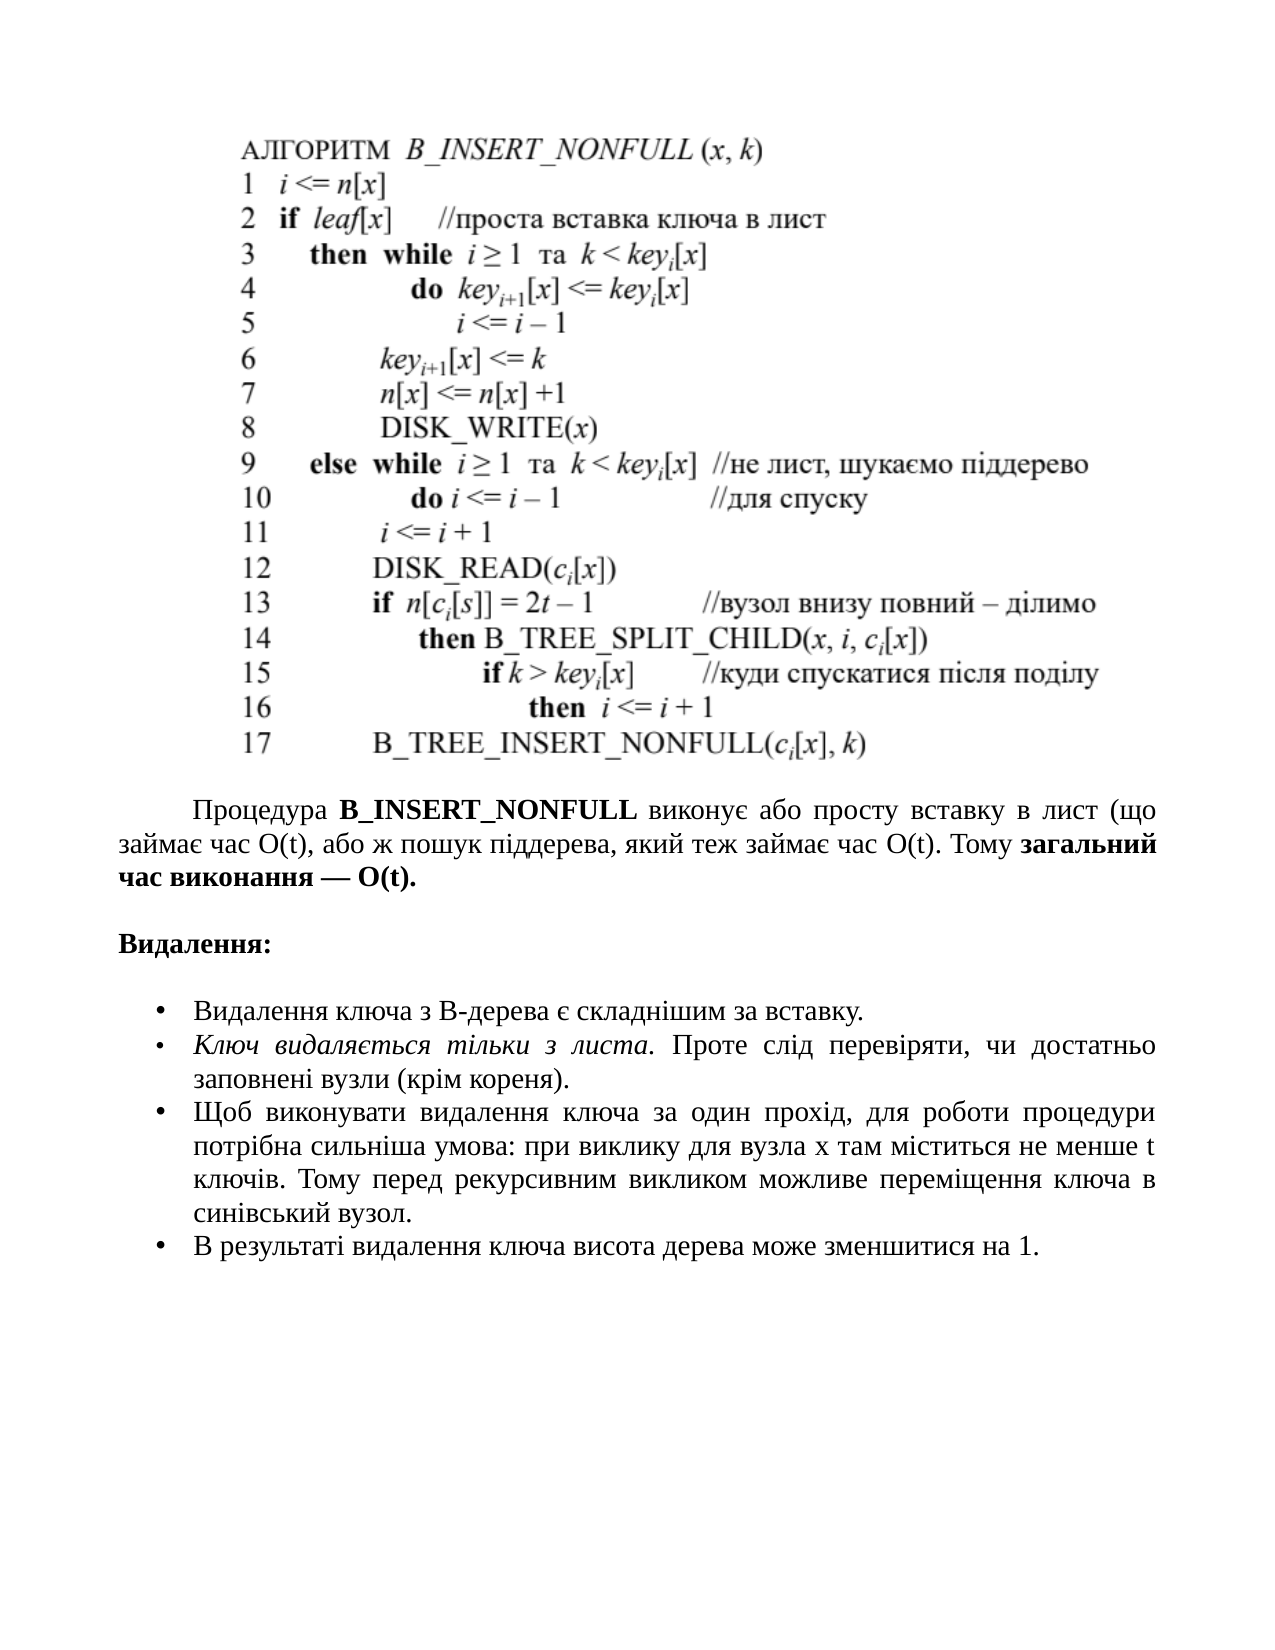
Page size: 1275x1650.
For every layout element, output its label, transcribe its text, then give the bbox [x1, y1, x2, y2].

list Видалення ключа з В-дерева є складнішим за вставку. [156, 993, 1157, 1027]
list В результаті видалення ключа висота дерева може зменшитися на 1. [156, 1228, 1157, 1262]
picture [118, 118, 1157, 793]
list Ключ видаляється тільки з листа. Проте слід перевіряти, чи достатньо заповнені вузли (крім кореня). [156, 1027, 1157, 1094]
text Процедура B_INSERT_NONFULL виконує або просту вставку в лист (що займає час О(t), або ж пошук піддерева, який теж займає час O(t). Тому загальний час виконання — O(t). [118, 793, 1157, 893]
list Щоб виконувати видалення ключа за один прохід, для роботи процедури потрібна сильніша умова: при виклику для вузла x там міститься не менше t ключів. Тому перед рекурсивним викликом можливе переміщення ключа в синівський вузол. [156, 1094, 1157, 1228]
text Видалення: [118, 926, 1157, 960]
